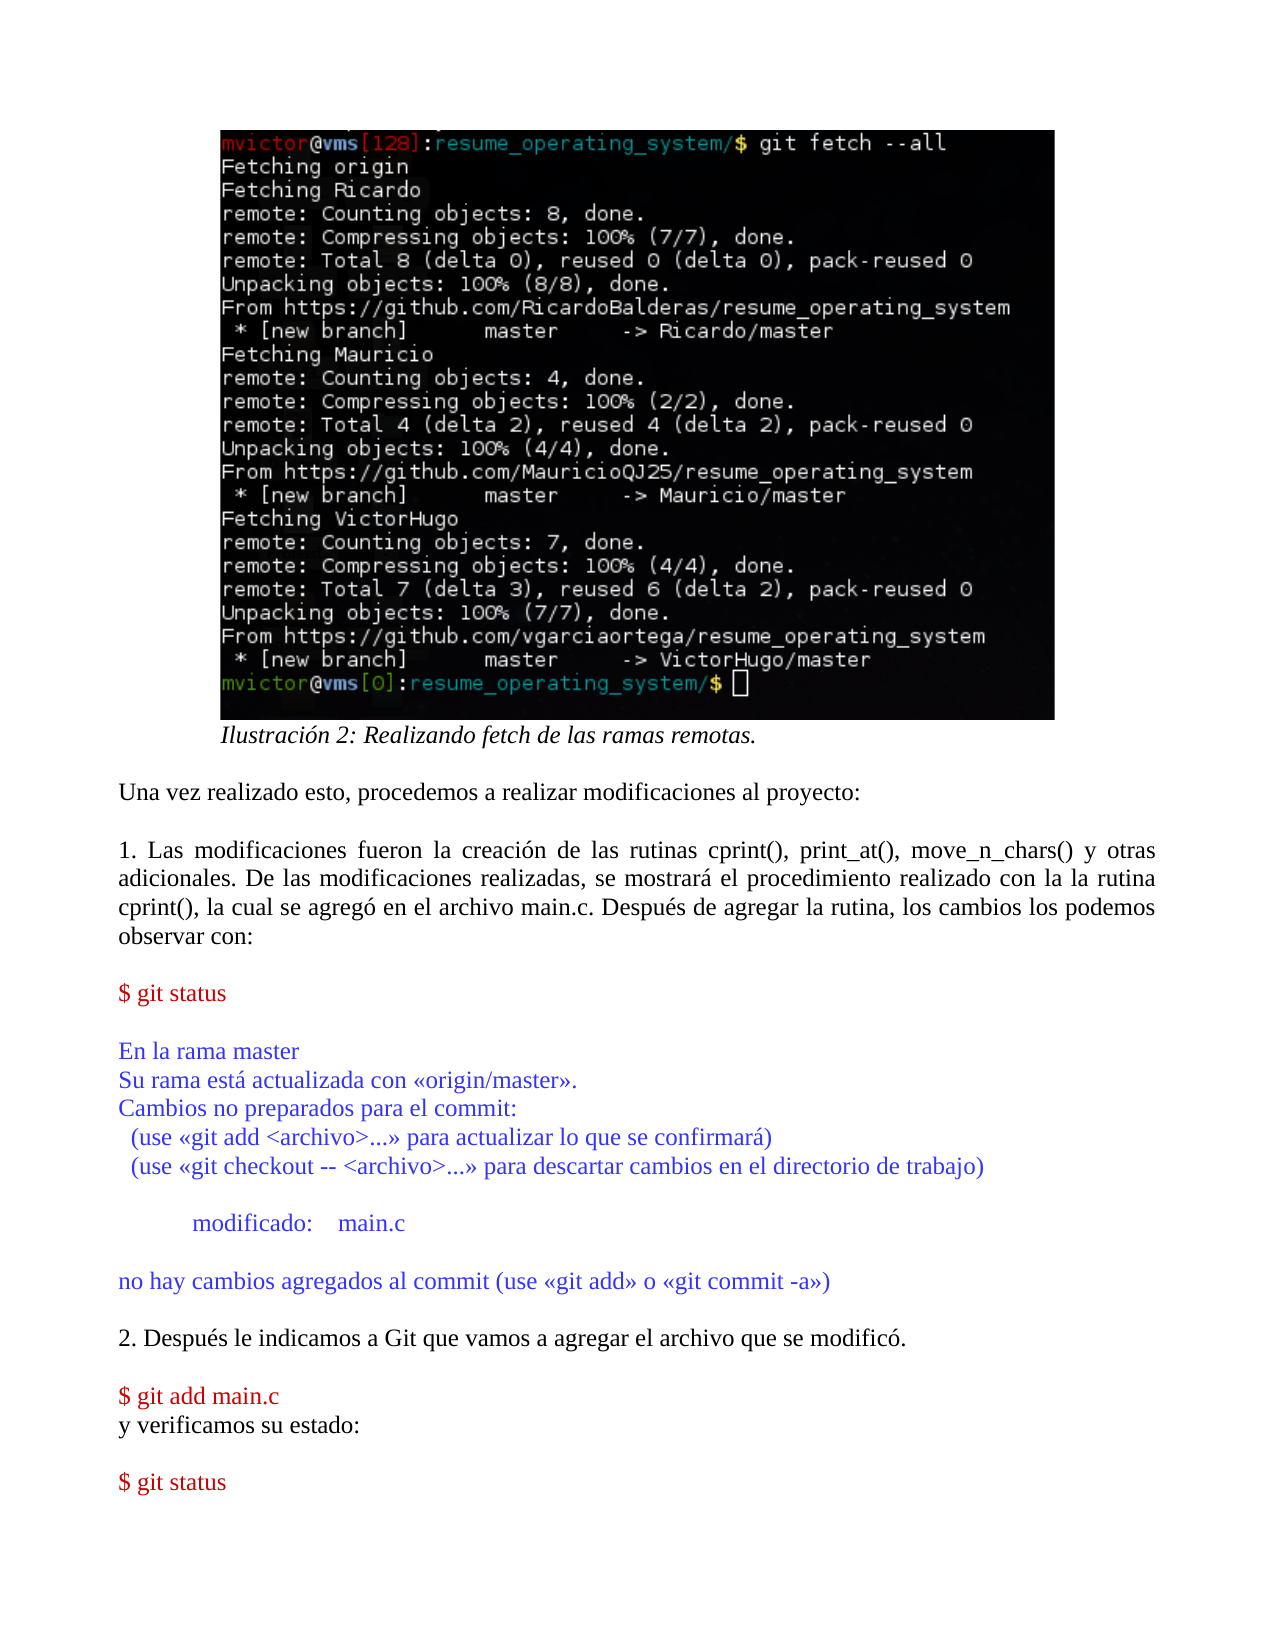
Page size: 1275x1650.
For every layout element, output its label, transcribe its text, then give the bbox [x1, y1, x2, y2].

text modificado: main.c [118, 1208, 1157, 1237]
text Su rama está actualizada con «origin/master». [118, 1065, 1157, 1093]
text Ilustración 2: Realizando fetch de las ramas remotas. [220, 720, 1055, 748]
text Cambios no preparados para el commit: [118, 1093, 1157, 1122]
text no hay cambios agregados al commit (use «git add» o «git commit -a») [118, 1266, 1157, 1295]
text $ git status [118, 978, 1157, 1007]
picture [220, 130, 1055, 720]
text 2. Después le indicamos a Git que vamos a agregar el archivo que se modificó. [118, 1323, 1157, 1352]
text y verificamos su estado: [118, 1410, 1157, 1438]
text $ git add main.c [118, 1381, 1157, 1410]
text (use «git checkout -- <archivo>...» para descartar cambios en el directorio de trabajo) [118, 1151, 1157, 1180]
text (use «git add <archivo>...» para actualizar lo que se confirmará) [118, 1122, 1157, 1151]
text 1. Las modificaciones fueron la creación de las rutinas cprint(), print_at(), move_n_chars() y otras adicionales. De las modificaciones realizadas, se mostrará el procedimiento realizado con la la rutina cprint(), la cual se agregó en el archivo main.c. Después de agregar la rutina, los cambios los podemos observar con: [118, 835, 1157, 950]
text En la rama master [118, 1036, 1157, 1065]
text $ git status [118, 1467, 1157, 1496]
text Una vez realizado esto, procedemos a realizar modificaciones al proyecto: [118, 777, 1157, 806]
